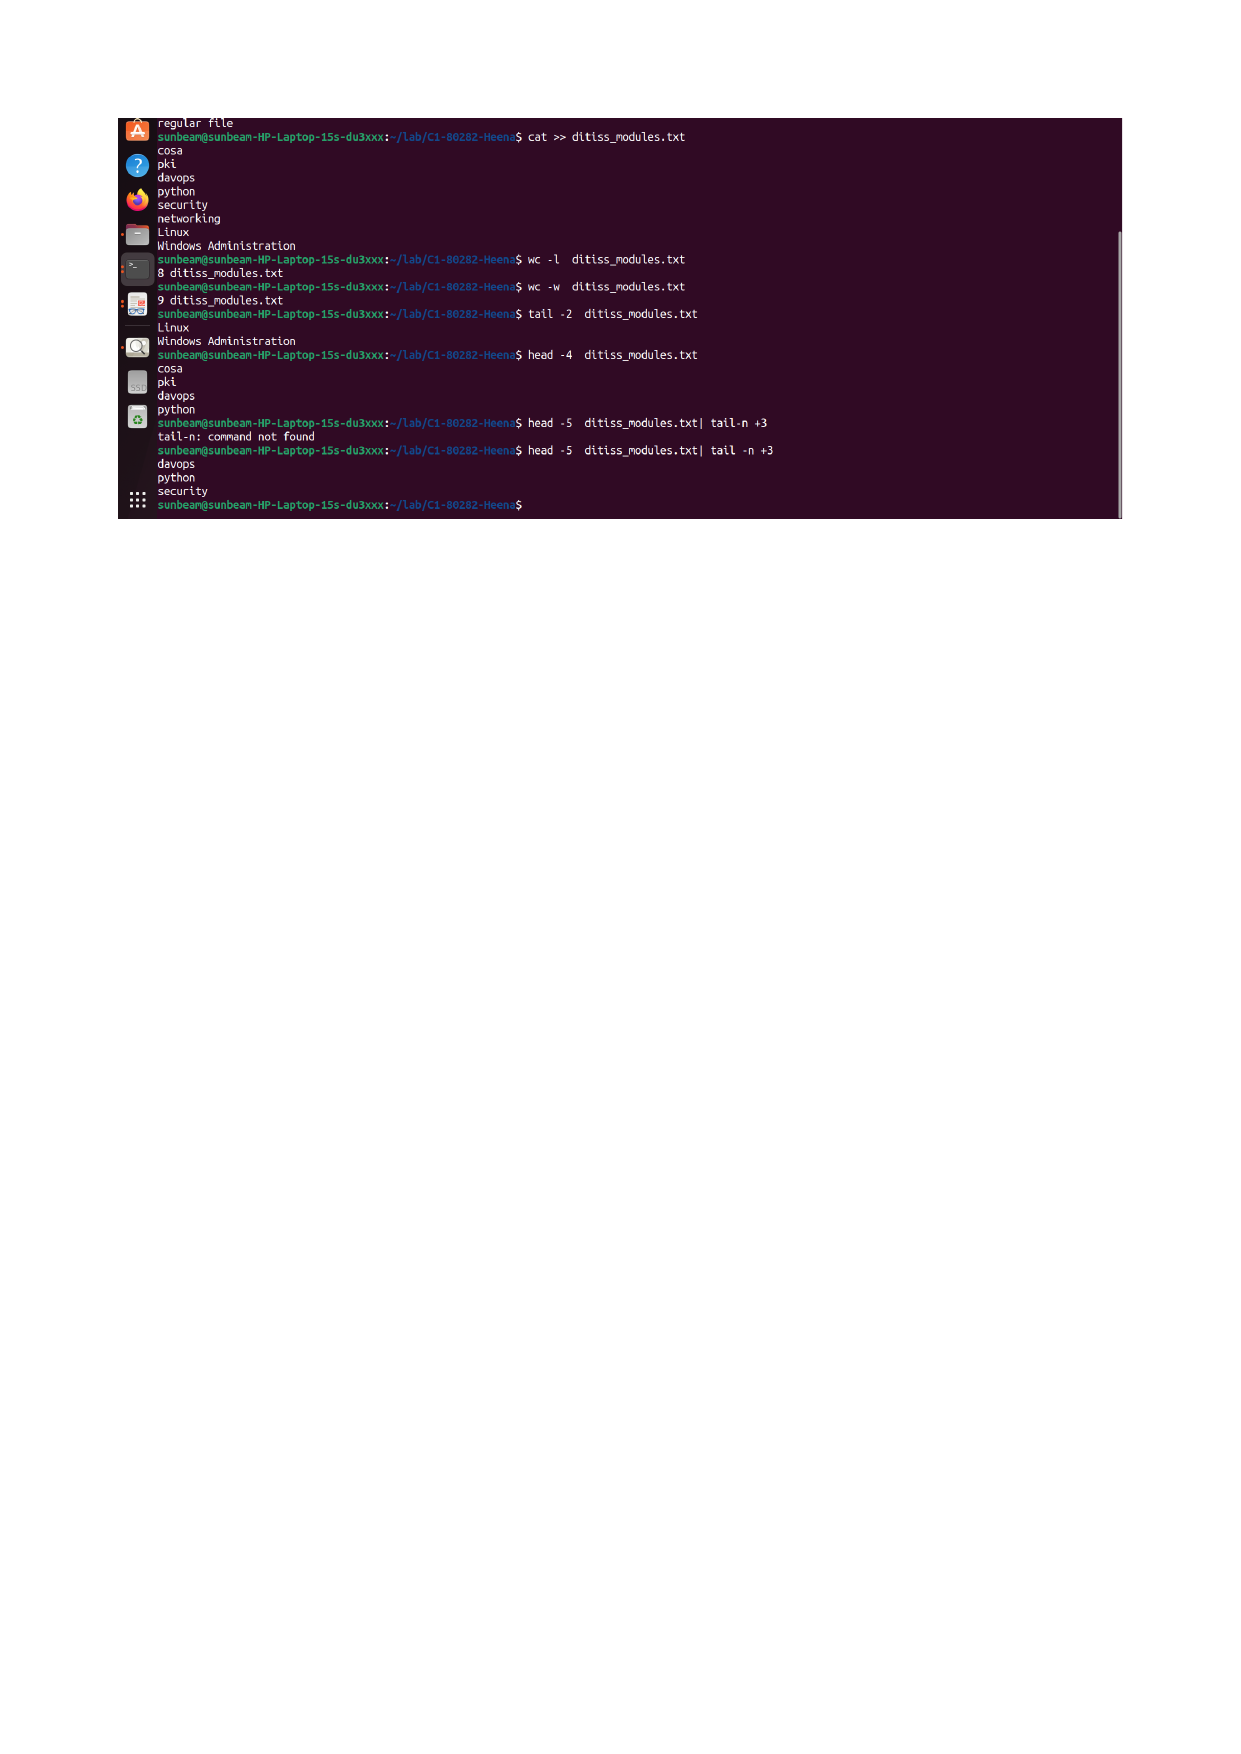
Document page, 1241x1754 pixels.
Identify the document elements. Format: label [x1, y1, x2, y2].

picture [118, 118, 1123, 519]
